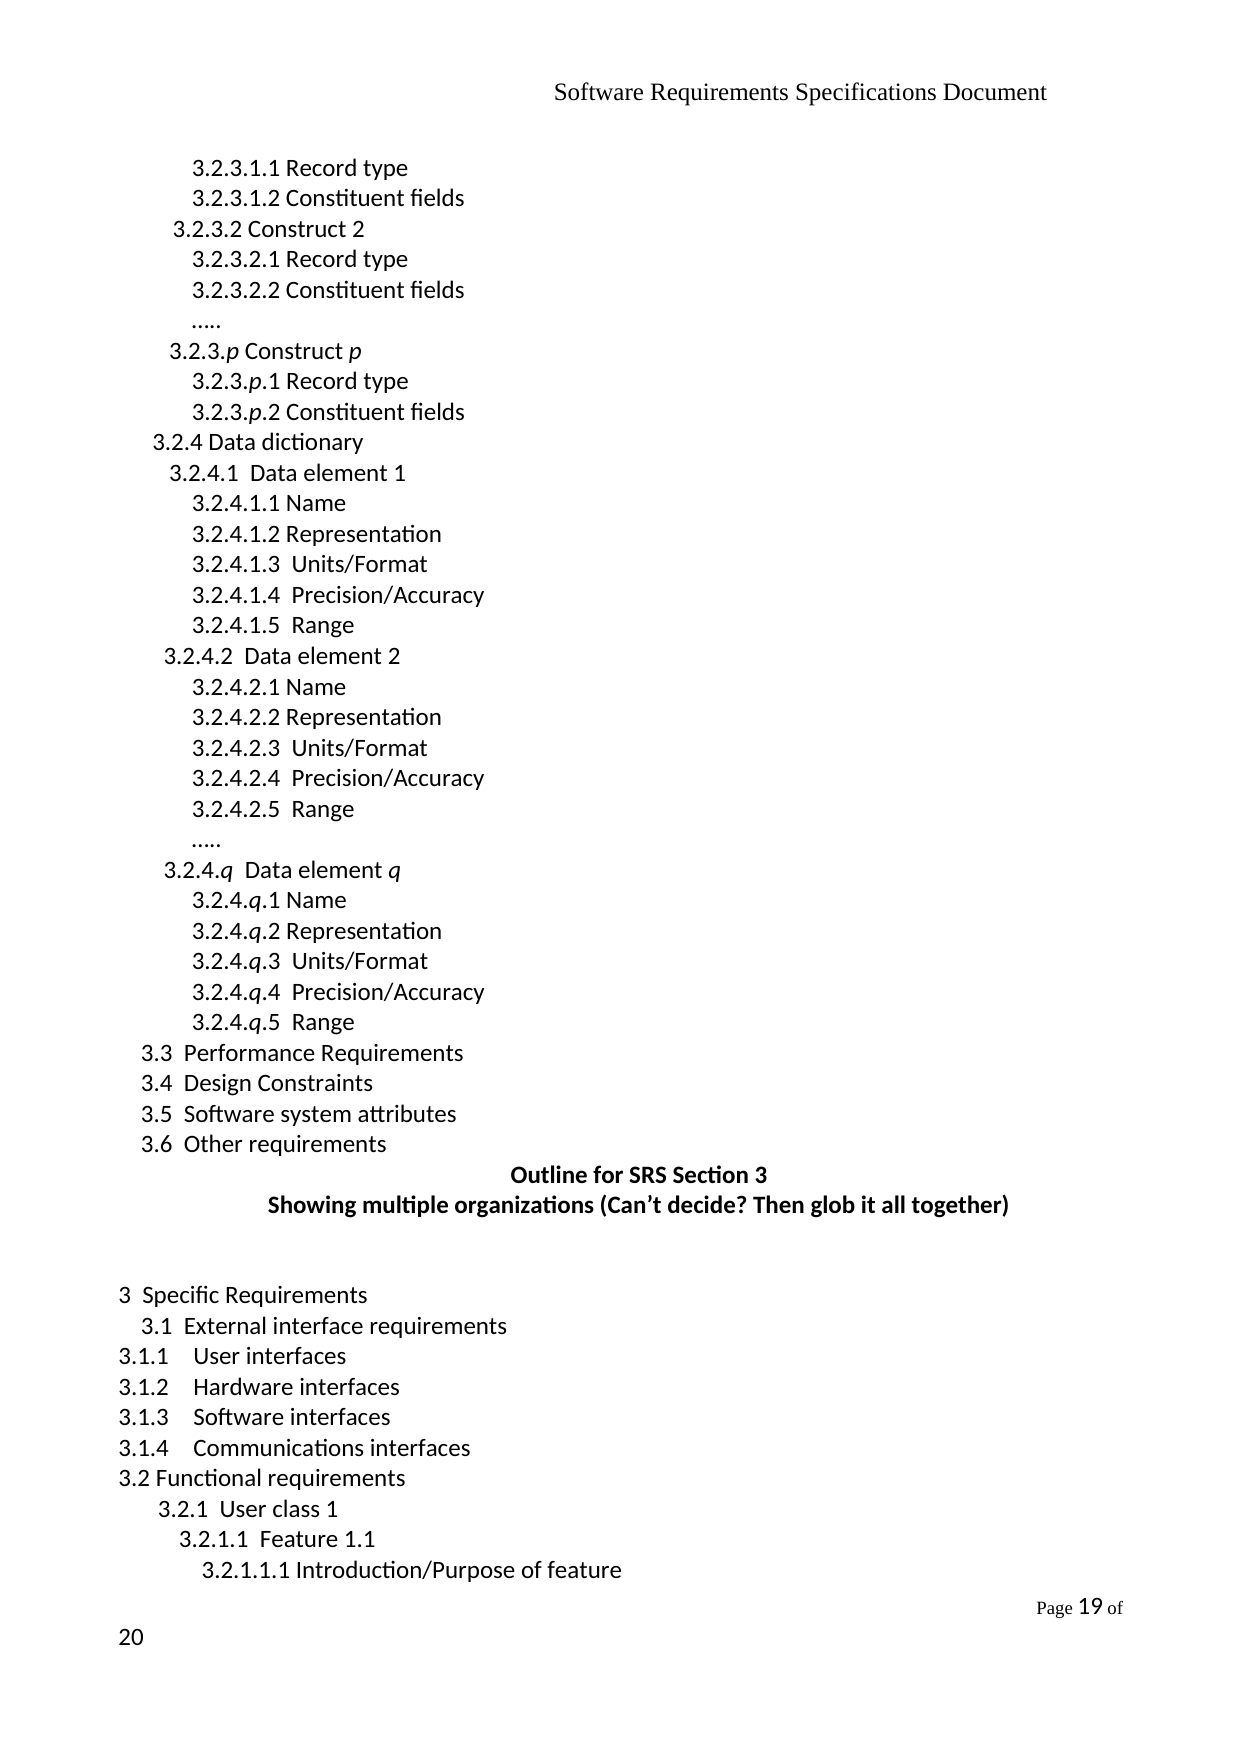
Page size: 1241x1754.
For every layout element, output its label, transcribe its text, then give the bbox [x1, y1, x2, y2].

text 3.2.4.q Data element q [118, 854, 1159, 884]
text 3.2.1.1.1 Introduction/Purpose of feature [162, 1554, 1159, 1584]
text 3.2.4.2.1 Name [118, 671, 1159, 701]
text 3.2.4.2.5 Range [118, 793, 1159, 823]
text 3.2.3.1.2 Constituent fields [118, 182, 1159, 213]
list Communications interfaces [118, 1432, 1159, 1462]
text 3.2.4.q.2 Representation [118, 915, 1159, 945]
text 3.2.4.q.3 Units/Format [118, 945, 1159, 976]
text 3.2.4 Data dictionary [118, 426, 1159, 457]
text 3.2.4.q.5 Range [118, 1006, 1159, 1037]
text ….. [118, 823, 1159, 854]
text 3.2.4.q.4 Precision/Accuracy [118, 976, 1159, 1006]
text Showing multiple organizations (Can’t decide? Then glob it all together) [118, 1189, 1159, 1220]
text 3.2.3.2 Construct 2 [118, 213, 1159, 243]
text 3.3 Performance Requirements [118, 1037, 1159, 1067]
text 3.2.3.2.2 Constituent fields [118, 274, 1159, 304]
list Hardware interfaces [118, 1371, 1159, 1401]
text Outline for SRS Section 3 [118, 1159, 1159, 1189]
list Functional requirements [118, 1462, 1159, 1493]
list User interfaces [118, 1340, 1159, 1371]
text 3.2.4.1.3 Units/Format [118, 548, 1159, 579]
text 3.2.3.p Construct p [118, 335, 1159, 365]
list Software interfaces [118, 1401, 1159, 1432]
text 3.6 Other requirements [118, 1128, 1159, 1159]
text 3.2.4.2 Data element 2 [118, 640, 1159, 671]
text 3.2.4.2.4 Precision/Accuracy [118, 762, 1159, 793]
text 3.2.3.1.1 Record type [118, 152, 1159, 182]
text 3.1 External interface requirements [118, 1310, 1159, 1340]
text 3.2.4.1.2 Representation [118, 518, 1159, 548]
text 3.2.3.p.2 Constituent fields [118, 396, 1159, 426]
text 3.2.3.2.1 Record type [118, 243, 1159, 274]
text 3.2.4.2.2 Representation [118, 701, 1159, 732]
text 3.2.4.1.4 Precision/Accuracy [118, 579, 1159, 609]
text 3.2.4.1.5 Range [118, 609, 1159, 640]
text 3.2.4.1 Data element 1 [118, 457, 1159, 487]
text ….. [118, 304, 1159, 335]
text 3.5 Software system attributes [118, 1098, 1159, 1128]
text 3.2.4.1.1 Name [118, 487, 1159, 518]
text 3.2.1.1 Feature 1.1 [162, 1523, 1159, 1554]
text 3.2.1 User class 1 [118, 1493, 1159, 1523]
text 3.4 Design Constraints [118, 1067, 1159, 1098]
text 3.2.4.2.3 Units/Format [118, 732, 1159, 762]
text 3.2.3.p.1 Record type [118, 365, 1159, 396]
text 3.2.4.q.1 Name [118, 884, 1159, 915]
text 3 Specific Requirements [118, 1279, 1159, 1310]
